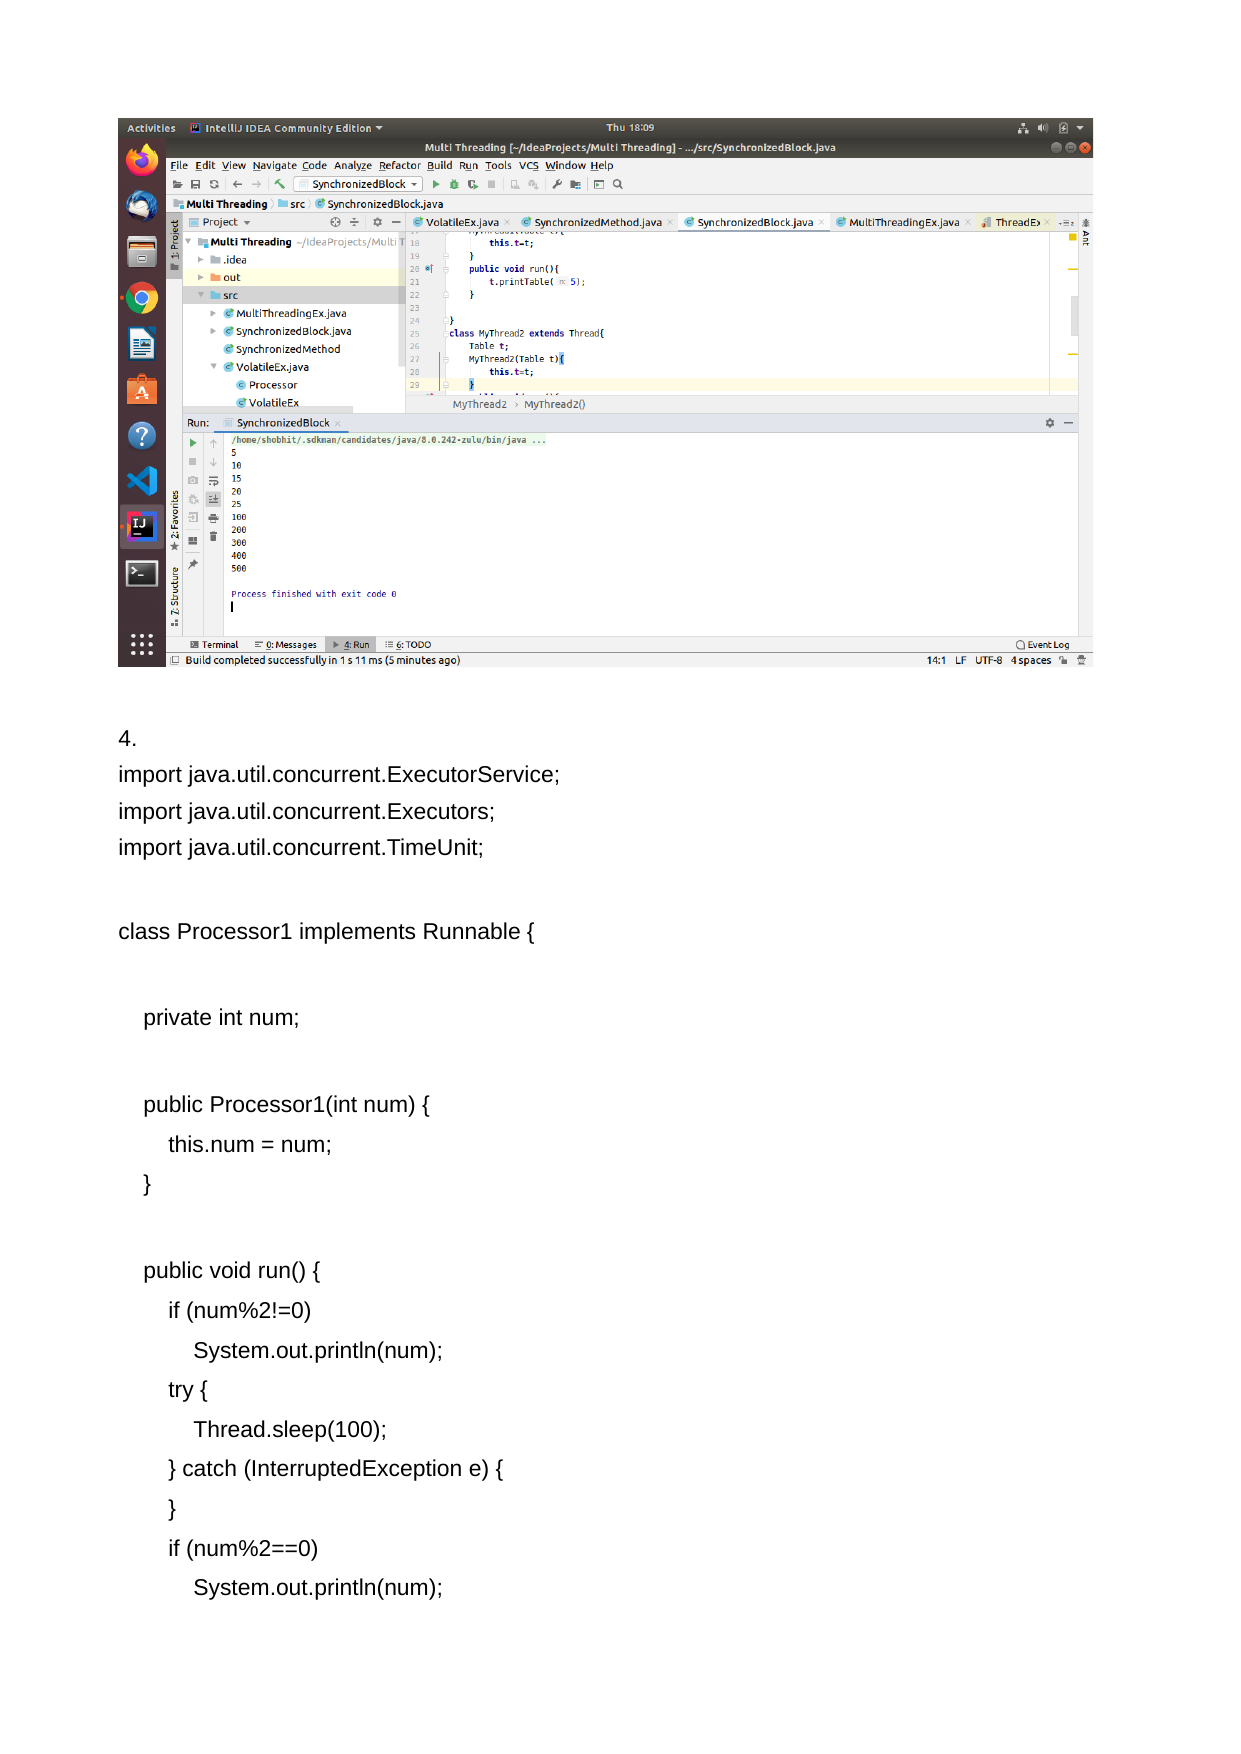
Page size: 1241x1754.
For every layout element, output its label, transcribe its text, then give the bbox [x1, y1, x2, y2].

text import java.util.concurrent.TimeUnit; [118, 834, 1122, 860]
picture [118, 118, 1094, 667]
text } catch (InterruptedException e) { [118, 1453, 1122, 1482]
text import java.util.concurrent.ExecutorService; [118, 761, 1122, 788]
text } [118, 1168, 1122, 1197]
text import java.util.concurrent.Executors; [118, 798, 1122, 824]
text 4. [118, 725, 1122, 751]
text if (num%2!=0) [118, 1295, 1122, 1324]
text } [118, 1493, 1122, 1522]
text try { [118, 1374, 1122, 1403]
text class Processor1 implements Runnable { [118, 918, 1122, 944]
text Thread.sleep(100); [118, 1414, 1122, 1443]
text public void run() { [118, 1256, 1122, 1284]
text private int num; [118, 1002, 1122, 1031]
text public Processor1(int num) { [118, 1089, 1122, 1118]
text this.num = num; [118, 1129, 1122, 1157]
text System.out.println(num); [118, 1335, 1122, 1363]
text System.out.println(num); [118, 1572, 1122, 1601]
text if (num%2==0) [118, 1533, 1122, 1561]
